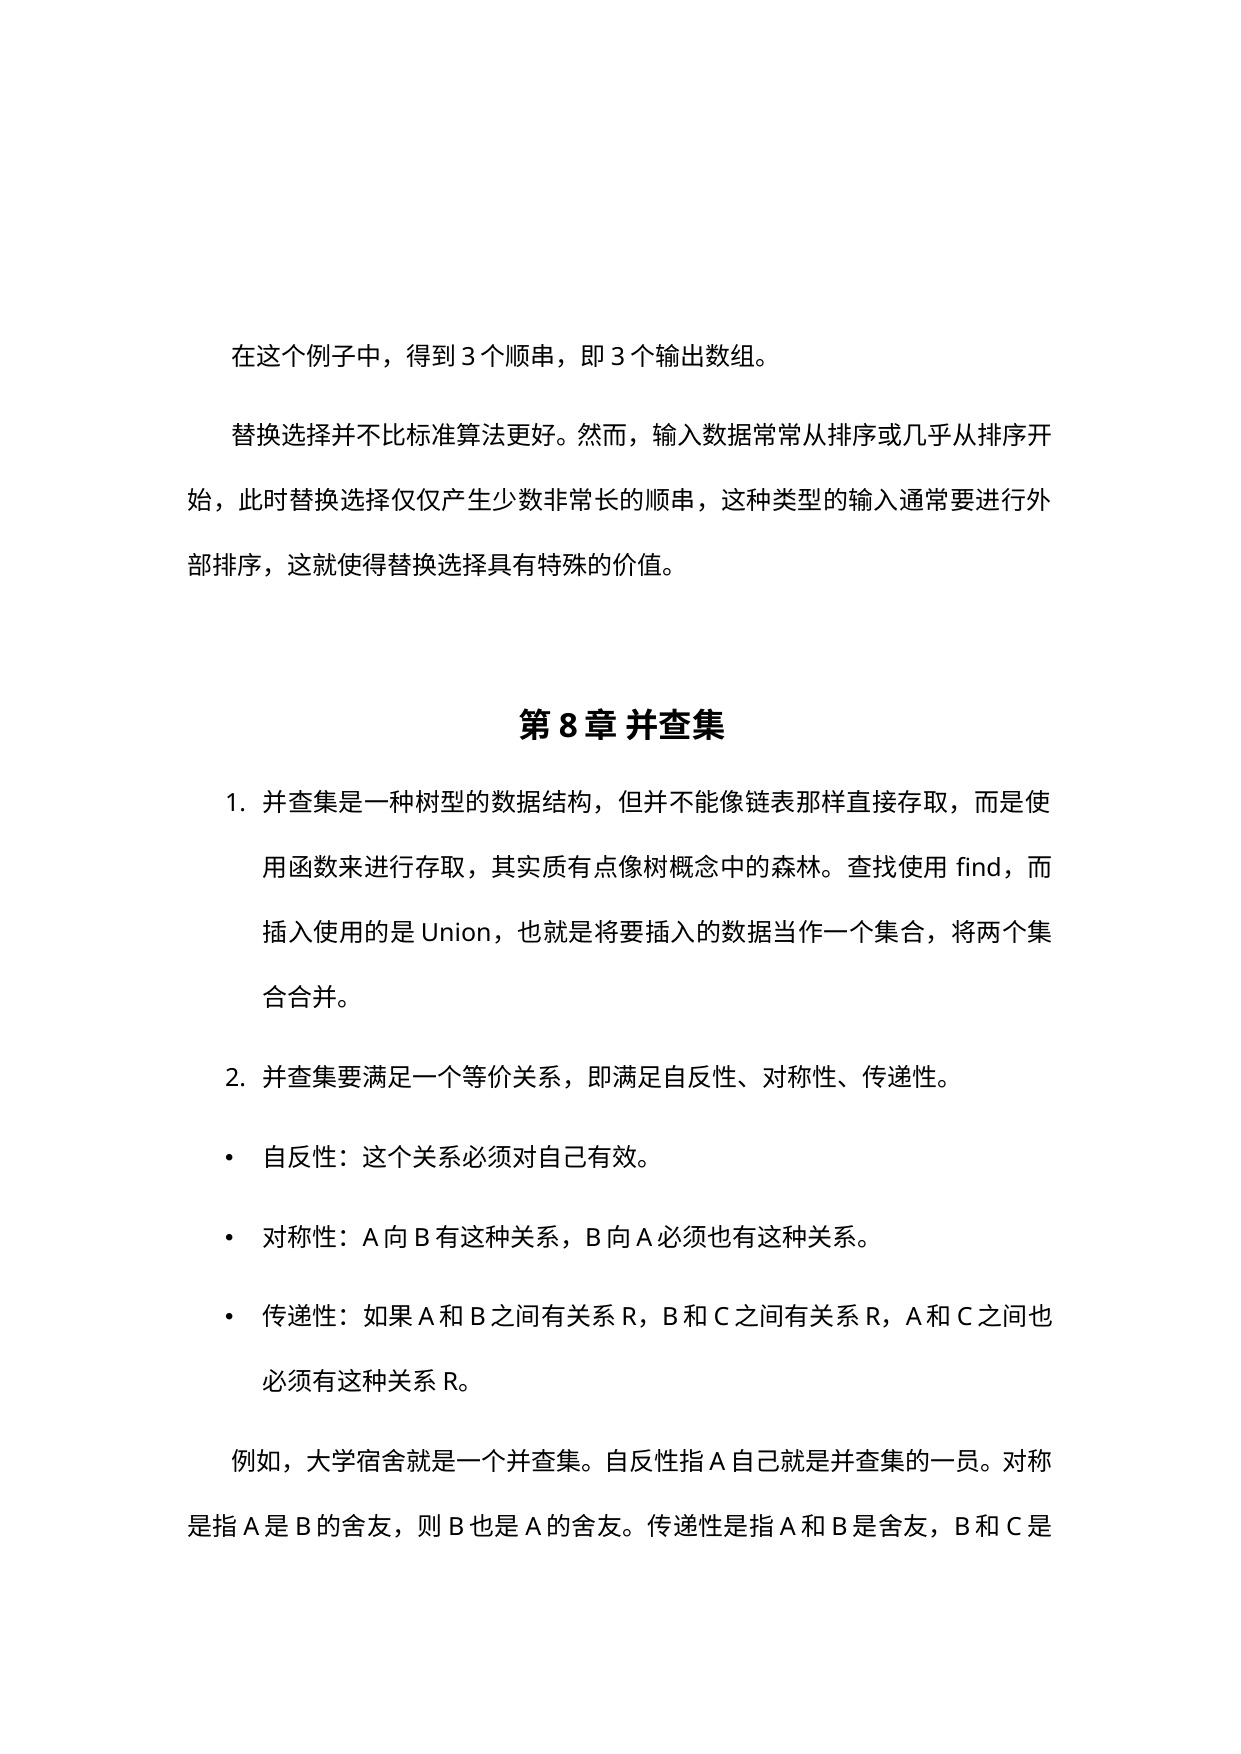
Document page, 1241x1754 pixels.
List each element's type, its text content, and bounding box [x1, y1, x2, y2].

list 并查集要满足一个等价关系，即满足自反性、对称性、传递性。 [225, 1043, 1053, 1108]
text 例如，大学宿舍就是一个并查集。自反性指A自己就是并查集的一员。对称是指A是B的舍友，则B也是A的舍友。传递性是指A和B是舍友，B和C是 [187, 1427, 1053, 1557]
list 并查集是一种树型的数据结构，但并不能像链表那样直接存取，而是使用函数来进行存取，其实质有点像树概念中的森林。查找使用find，而插入使用的是Union，也就是将要插入的数据当作一个集合，将两个集合合并。 [225, 768, 1053, 1028]
text 在这个例子中，得到3个顺串，即3个输出数组。 [187, 322, 1053, 387]
list 对称性：A向B有这种关系，B向A必须也有这种关系。 [225, 1203, 1053, 1268]
list 传递性：如果A和B之间有关系R，B和C之间有关系R，A和C之间也必须有这种关系R。 [225, 1282, 1053, 1412]
list 自反性：这个关系必须对自己有效。 [225, 1123, 1053, 1188]
text 替换选择并不比标准算法更好。然而，输入数据常常从排序或几乎从排序开始，此时替换选择仅仅产生少数非常长的顺串，这种类型的输入通常要进行外部排序，这就使得替换选择具有特殊的价值。 [187, 401, 1053, 596]
subtitle 第8章 并查集 [191, 691, 1053, 756]
